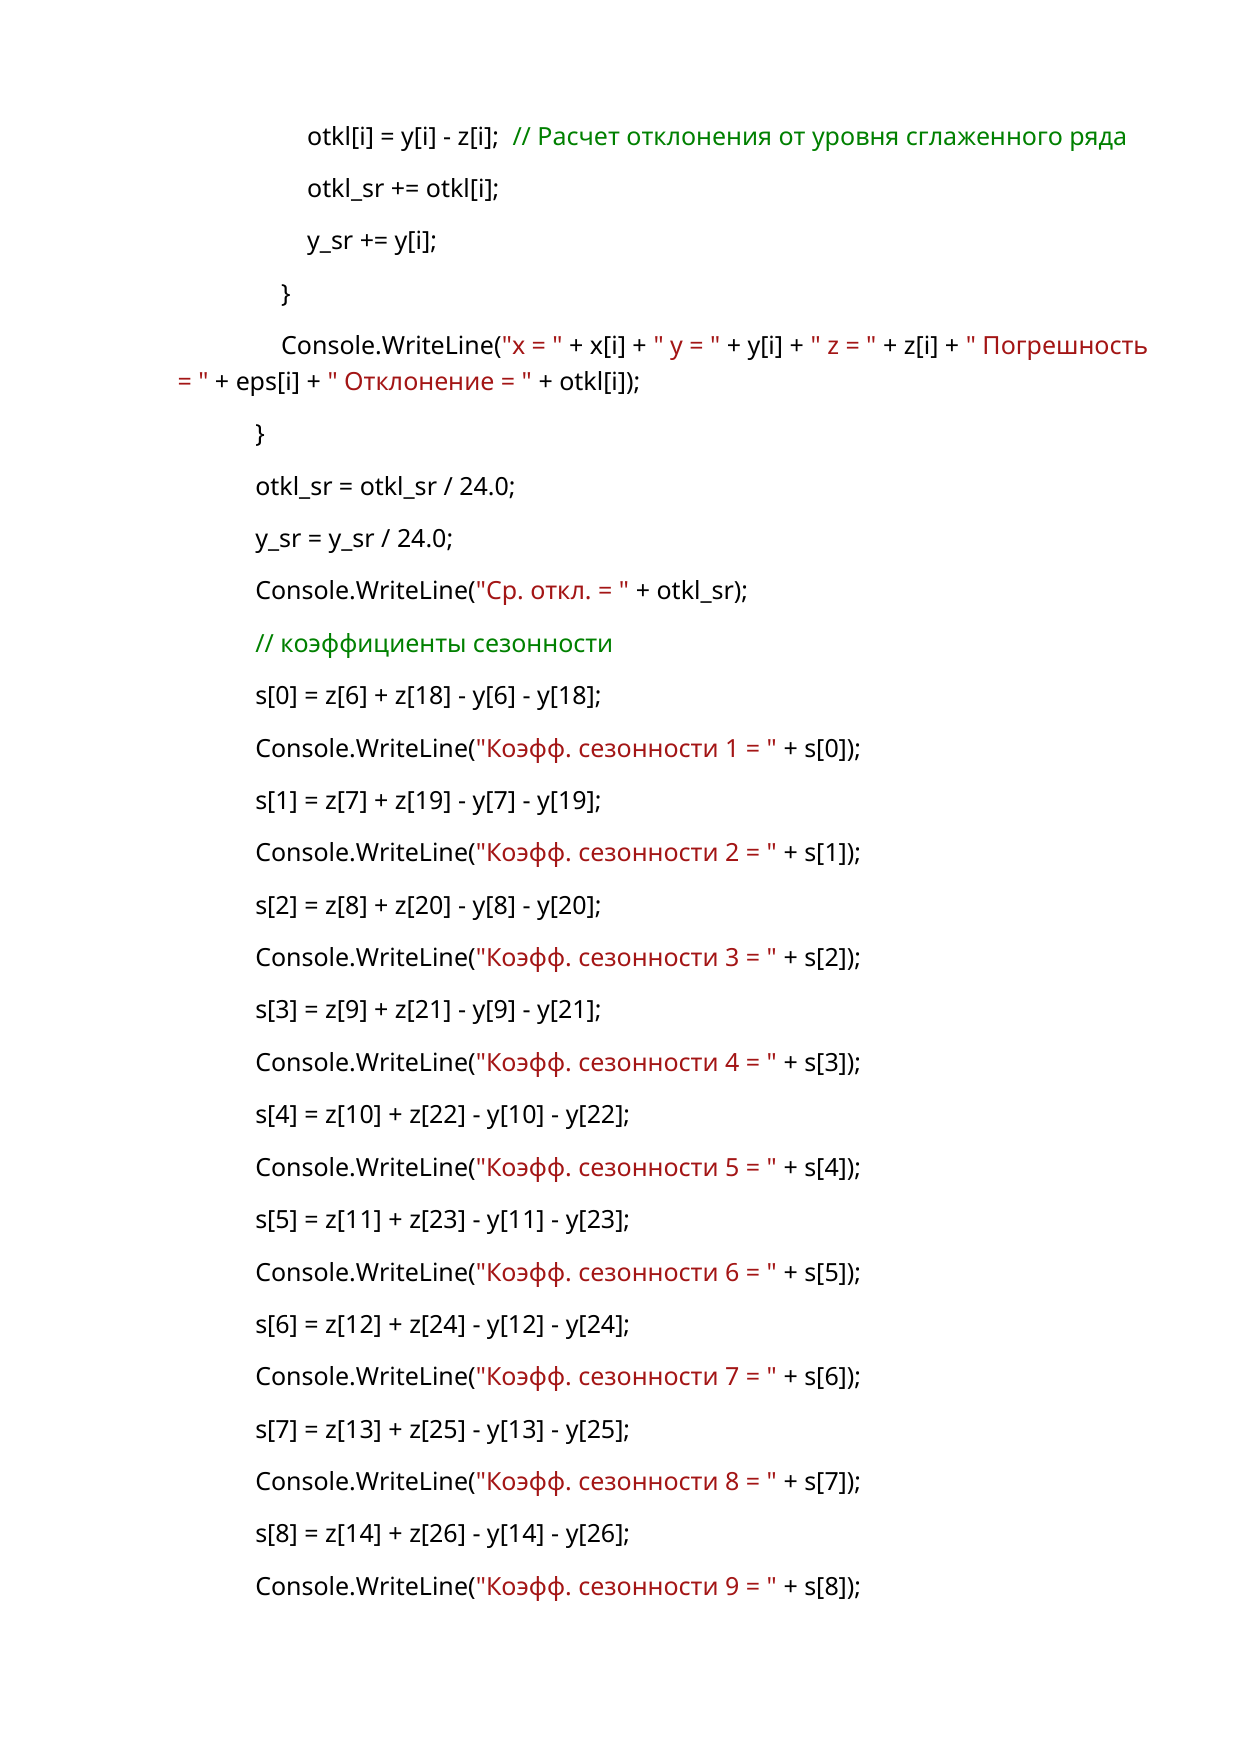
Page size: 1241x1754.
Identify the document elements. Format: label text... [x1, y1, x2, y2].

text s[4] = z[10] + z[22] - y[10] - y[22]; [177, 1097, 1152, 1131]
text s[5] = z[11] + z[23] - y[11] - y[23]; [177, 1202, 1152, 1236]
text Console.WriteLine("x = " + x[i] + " y = " + y[i] + " z = " + z[i] + " Погрешность = " + eps[i] + " Отклонение = " + otkl[i]); [177, 328, 1152, 397]
text s[2] = z[8] + z[20] - y[8] - y[20]; [177, 887, 1152, 921]
text Console.WriteLine("Коэфф. сезонности 9 = " + s[8]); [177, 1568, 1152, 1603]
text s[8] = z[14] + z[26] - y[14] - y[26]; [177, 1516, 1152, 1550]
text Console.WriteLine("Коэфф. сезонности 7 = " + s[6]); [177, 1359, 1152, 1393]
text Console.WriteLine("Ср. откл. = " + otkl_sr); [177, 573, 1152, 607]
text // коэффициенты сезонности [177, 625, 1152, 659]
text y_sr = y_sr / 24.0; [177, 521, 1152, 555]
text s[0] = z[6] + z[18] - y[6] - y[18]; [177, 678, 1152, 712]
text y_sr += y[i]; [177, 223, 1152, 257]
text } [177, 275, 1152, 309]
text } [177, 416, 1152, 450]
text otkl_sr += otkl[i]; [177, 171, 1152, 204]
text Console.WriteLine("Коэфф. сезонности 4 = " + s[3]); [177, 1044, 1152, 1079]
text Console.WriteLine("Коэфф. сезонности 8 = " + s[7]); [177, 1464, 1152, 1498]
text Console.WriteLine("Коэфф. сезонности 2 = " + s[1]); [177, 835, 1152, 869]
text s[7] = z[13] + z[25] - y[13] - y[25]; [177, 1411, 1152, 1445]
text Console.WriteLine("Коэфф. сезонности 6 = " + s[5]); [177, 1254, 1152, 1288]
text otkl_sr = otkl_sr / 24.0; [177, 468, 1152, 502]
text s[6] = z[12] + z[24] - y[12] - y[24]; [177, 1307, 1152, 1341]
text s[1] = z[7] + z[19] - y[7] - y[19]; [177, 783, 1152, 817]
text otkl[i] = y[i] - z[i]; // Расчет отклонения от уровня сглаженного ряда [177, 118, 1152, 152]
text Console.WriteLine("Коэфф. сезонности 3 = " + s[2]); [177, 940, 1152, 974]
text Console.WriteLine("Коэфф. сезонности 1 = " + s[0]); [177, 730, 1152, 764]
text Console.WriteLine("Коэфф. сезонности 5 = " + s[4]); [177, 1149, 1152, 1183]
text s[3] = z[9] + z[21] - y[9] - y[21]; [177, 992, 1152, 1026]
